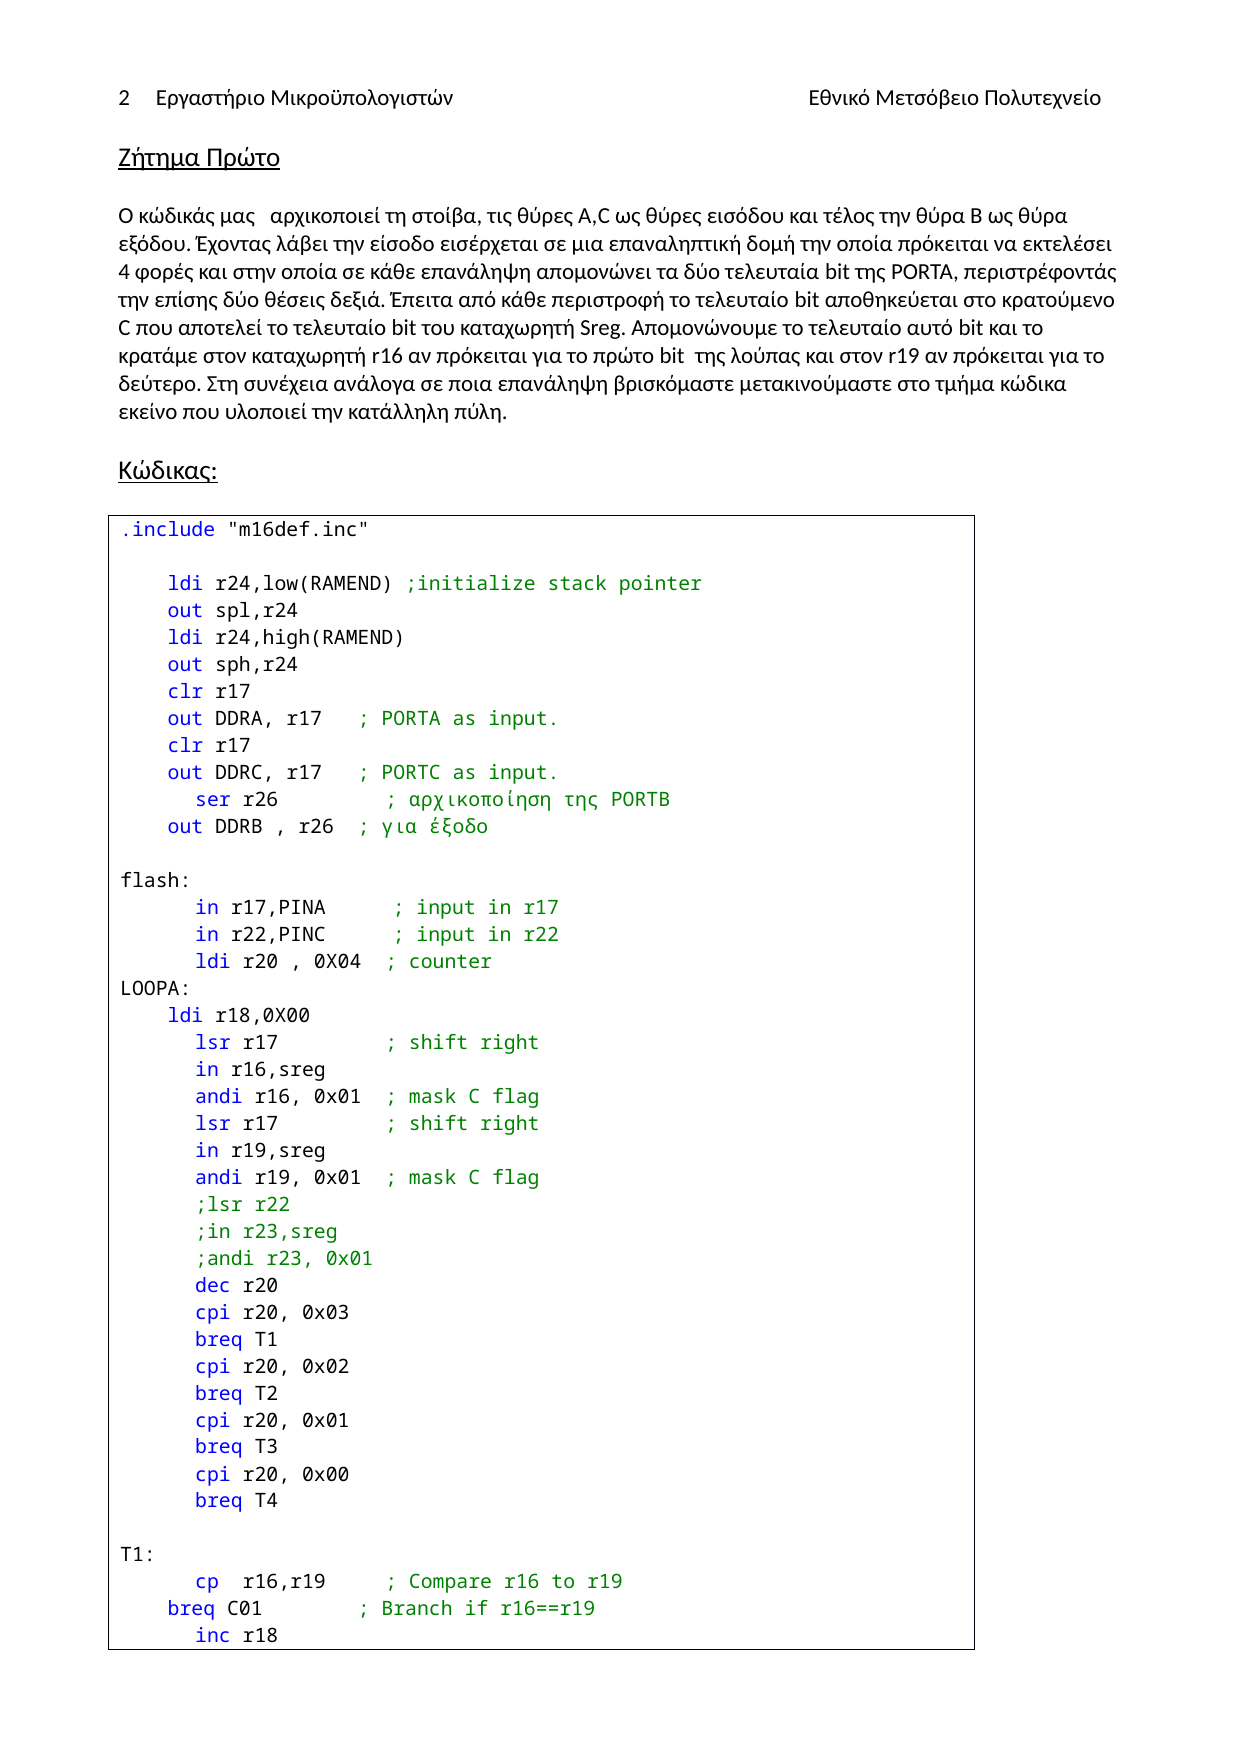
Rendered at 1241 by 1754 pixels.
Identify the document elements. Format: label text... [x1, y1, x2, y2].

text Ο κώδικάς μας αρχικοποιεί τη στοίβα, τις θύρες Α,C ως θύρες εισόδου και τέλος την θύρα Β ως θύρα εξόδου. Έχοντας λάβει την είσοδο εισέρχεται σε μια επαναληπτική δομή την οποία πρόκειται να εκτελέσει 4 φορές και στην οποία σε κάθε επανάληψη απομονώνει τα δύο τελευταία bit της PORTA, περιστρέφοντάς την επίσης δύο θέσεις δεξιά. Έπειτα από κάθε περιστροφή το τελευταίο bit αποθηκεύεται στο κρατούμενο C που αποτελεί το τελευταίο bit του καταχωρητή Sreg. Απομονώνουμε το τελευταίο αυτό bit και το κρατάμε στον καταχωρητή r16 αν πρόκειται για το πρώτο bit της λούπας και στον r19 αν πρόκειται για το δεύτερο. Στη συνέχεια ανάλογα σε ποια επανάληψη βρισκόμαστε μετακινούμαστε στο τμήμα κώδικα εκείνο που υλοποιεί την κατάλληλη πύλη. [118, 201, 1122, 425]
table_header .include "m16def.inc" ldi r24,low(RAMEND) ;initialize stack pointer out spl,r24 ldi r24,high(RAMEND) out sph,r24 clr r17 out DDRA, r17 ; PORTA as input. clr r17 out DDRC, r17 ; PORTC as input. ser r26 ; αρχικοποίηση της PORTΒ out DDRB , r26 ; για έξοδο flash: in r17,PINA ; input in r17 in r22,PINC ; input in r22 ldi r20 , 0X04 ; counter LOOPA: ldi r18,0X00 lsr r17 ; shift right in r16,sreg andi r16, 0x01 ; mask C flag lsr r17 ; shift right in r19,sreg andi r19, 0x01 ; mask C flag ;lsr r22 ;in r23,sreg ;andi r23, 0x01 dec r20 cpi r20, 0x03 breq T1 cpi r20, 0x02 breq T2 cpi r20, 0x01 breq T3 cpi r20, 0x00 breq T4 T1: cp r16,r19 ; Compare r16 to r19 breq C01 ; Branch if r16==r19 inc r18 [109, 516, 974, 1649]
text Ζήτημα Πρώτο [118, 140, 1122, 173]
text Κώδικας: [118, 453, 1122, 486]
